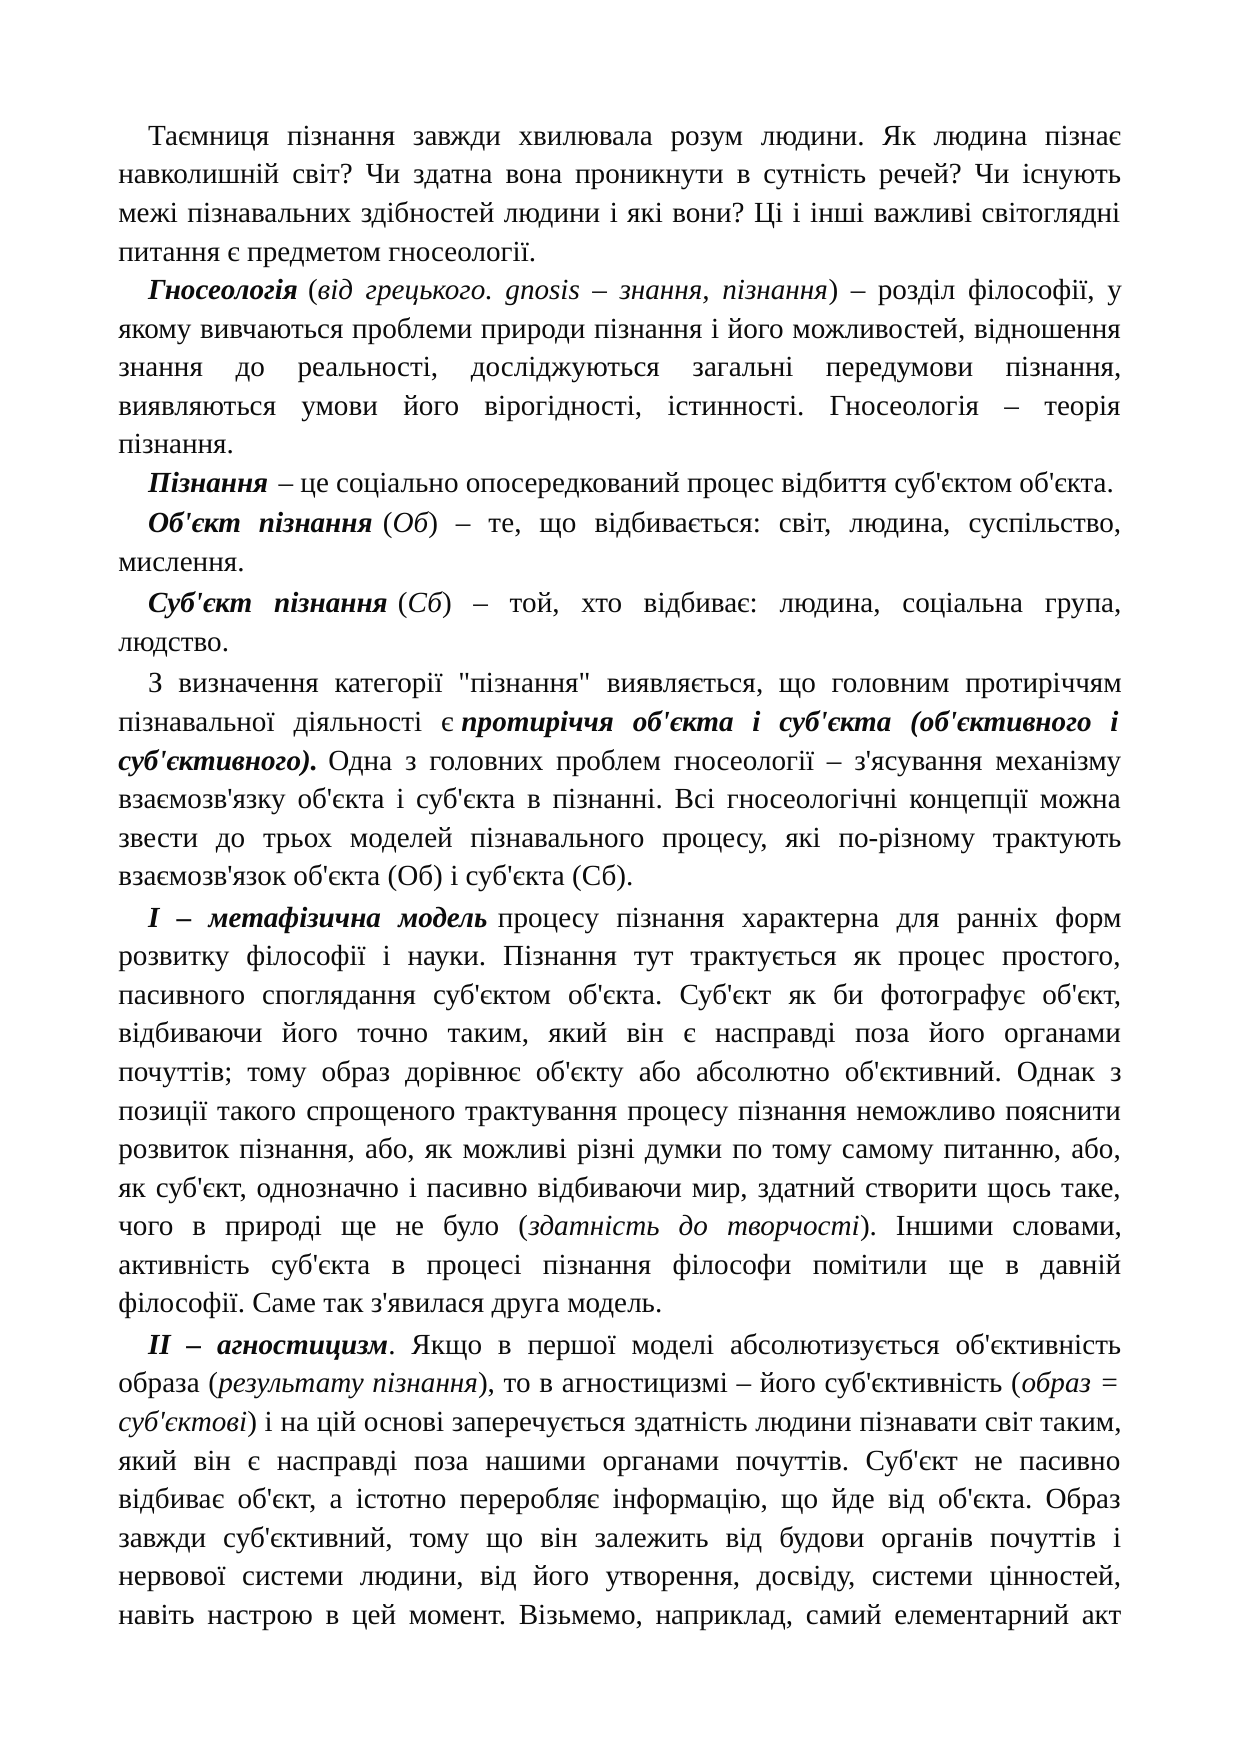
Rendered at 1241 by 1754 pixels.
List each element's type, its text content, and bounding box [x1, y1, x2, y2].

text Таємниця пізнання завжди хвилювала розум людини. Як людина пізнає навколишній світ? Чи здатна вона проникнути в сутність речей? Чи існують межі пізнавальних здібностей людини і які вони? Ці і інші важливі світоглядні питання є предметом гносеології. [118, 118, 1122, 267]
text II – агностицизм. Якщо в першої моделі абсолютизується об'єктивність образа (результату пізнання), то в агностицизмі – його суб'єктивність (образ = суб'єктові) і на цій основі заперечується здатність людини пізнавати світ таким, який він є насправді поза нашими органами почуттів. Суб'єкт не пасивно відбиває об'єкт, а істотно переробляє інформацію, що йде від об'єкта. Образ завжди суб'єктивний, тому що він залежить від будови органів почуттів і нервової системи людини, від його утворення, досвіду, системи цінностей, навіть настрою в цей момент. Візьмемо, наприклад, самий елементарний акт [118, 1327, 1122, 1630]
text З визначення категорії "пізнання" виявляється, що головним протиріччям пізнавальної діяльності є протиріччя об'єкта і суб'єкта (об'єктивного і суб'єктивного). Одна з головних проблем гносеології – з'ясування механізму взаємозв'язку об'єкта і суб'єкта в пізнанні. Всі гносеологічні концепції можна звести до трьох моделей пізнавального процесу, які по-різному трактують взаємозв'язок об'єкта (Об) і суб'єкта (Сб). [118, 666, 1122, 892]
text Гносеологія (від грецького. gnosis – знання, пізнання) – розділ філософії, у якому вивчаються проблеми природи пізнання і його можливостей, відношення знання до реальності, досліджуються загальні передумови пізнання, виявляються умови його вірогідності, істинності. Гносеологія – теорія пізнання. [118, 272, 1122, 460]
text Об'єкт пізнання (Об) – те, що відбивається: світ, людина, суспільство, мислення. [118, 505, 1122, 577]
text Суб'єкт пізнання (Сб) – той, хто відбиває: людина, соціальна група, людство. [118, 585, 1122, 657]
text Пізнання – це соціально опосередкований процес відбиття суб'єктом об'єкта. [118, 465, 1122, 498]
text I – метафізична модель процесу пізнання характерна для ранніх форм розвитку філософії і науки. Пізнання тут трактується як процес простого, пасивного споглядання суб'єктом об'єкта. Суб'єкт як би фотографує об'єкт, відбиваючи його точно таким, який він є насправді поза його органами почуттів; тому образ дорівнює об'єкту або абсолютно об'єктивний. Однак з позиції такого спрощеного трактування процесу пізнання неможливо пояснити розвиток пізнання, або, як можливі різні думки по тому самому питанню, або, як суб'єкт, однозначно і пасивно відбиваючи мир, здатний створити щось таке, чого в природі ще не було (здатність до творчості). Іншими словами, активність суб'єкта в процесі пізнання філософи помітили ще в давній філософії. Саме так з'явилася друга модель. [118, 900, 1122, 1319]
